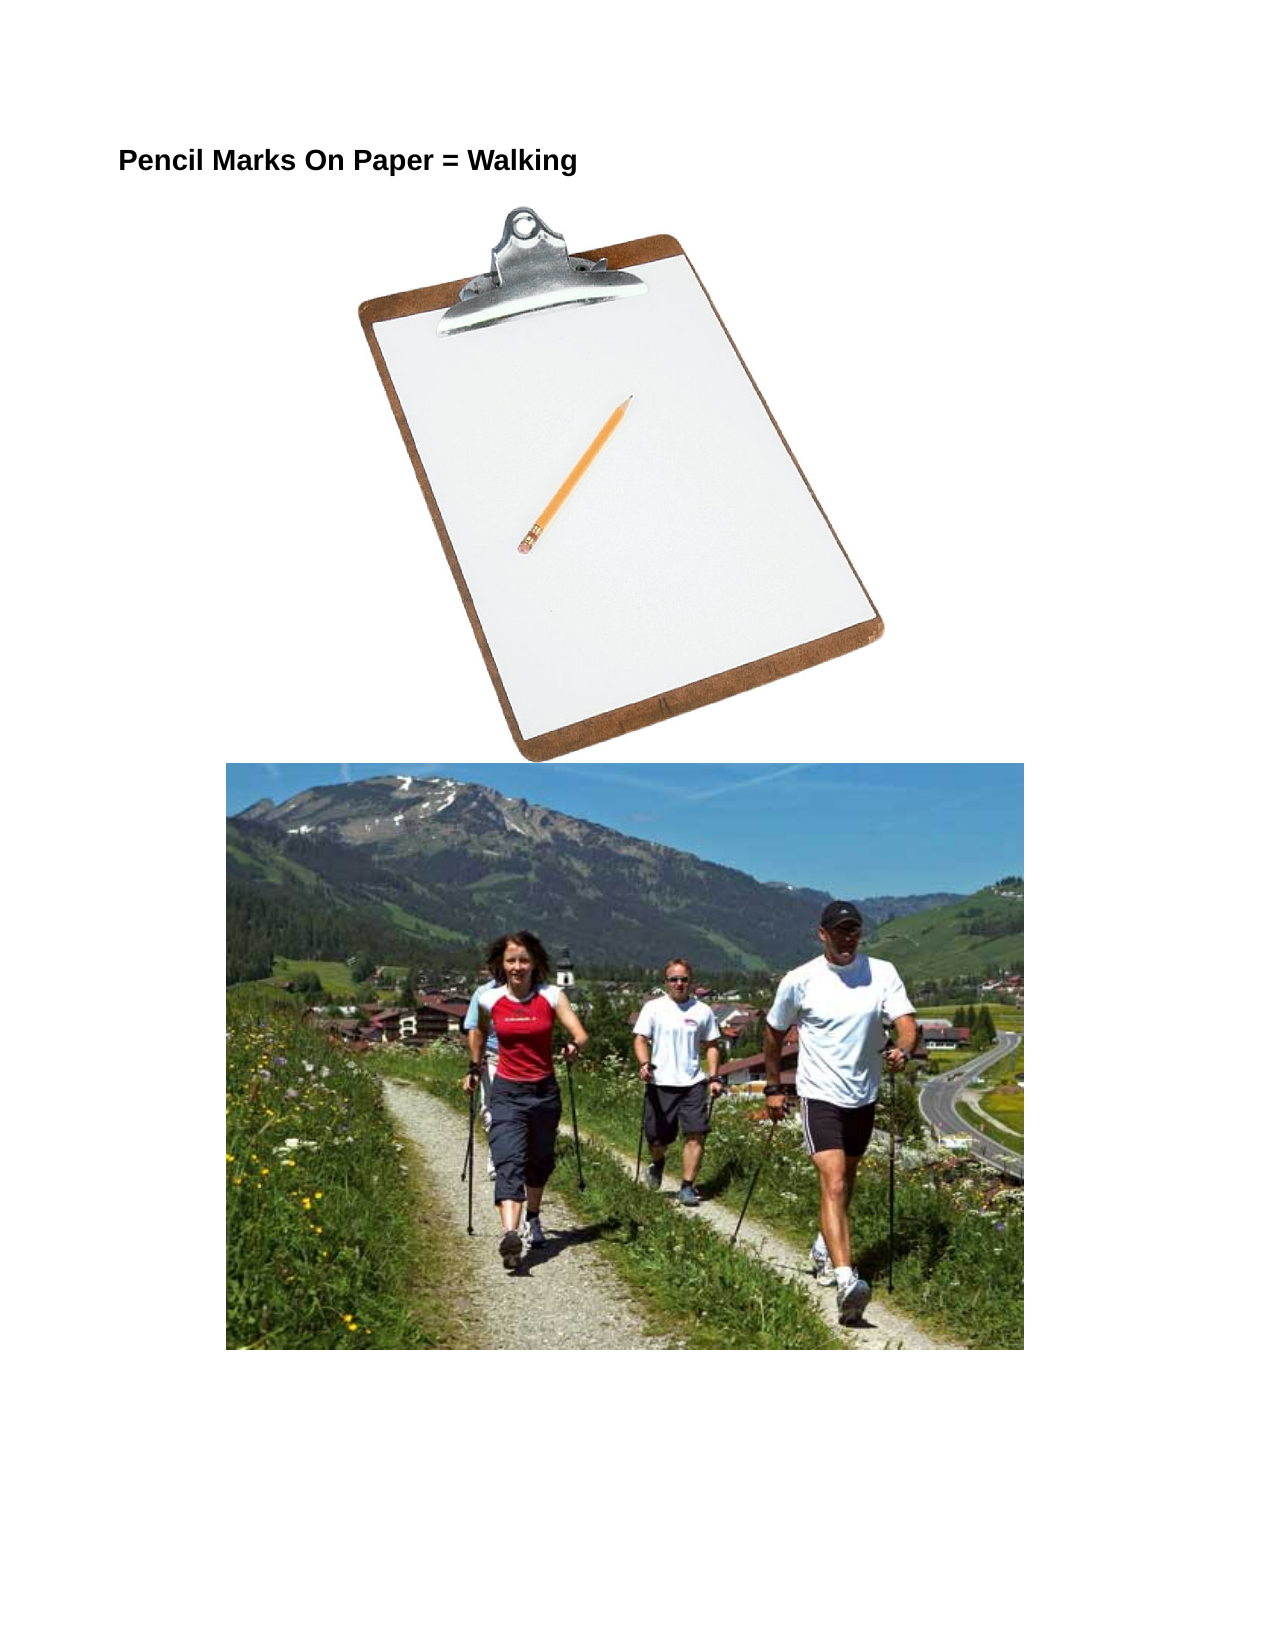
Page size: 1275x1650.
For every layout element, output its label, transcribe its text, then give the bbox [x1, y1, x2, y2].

picture [226, 203, 1024, 1350]
subtitle Pencil Marks On Paper = Walking [118, 143, 1157, 177]
